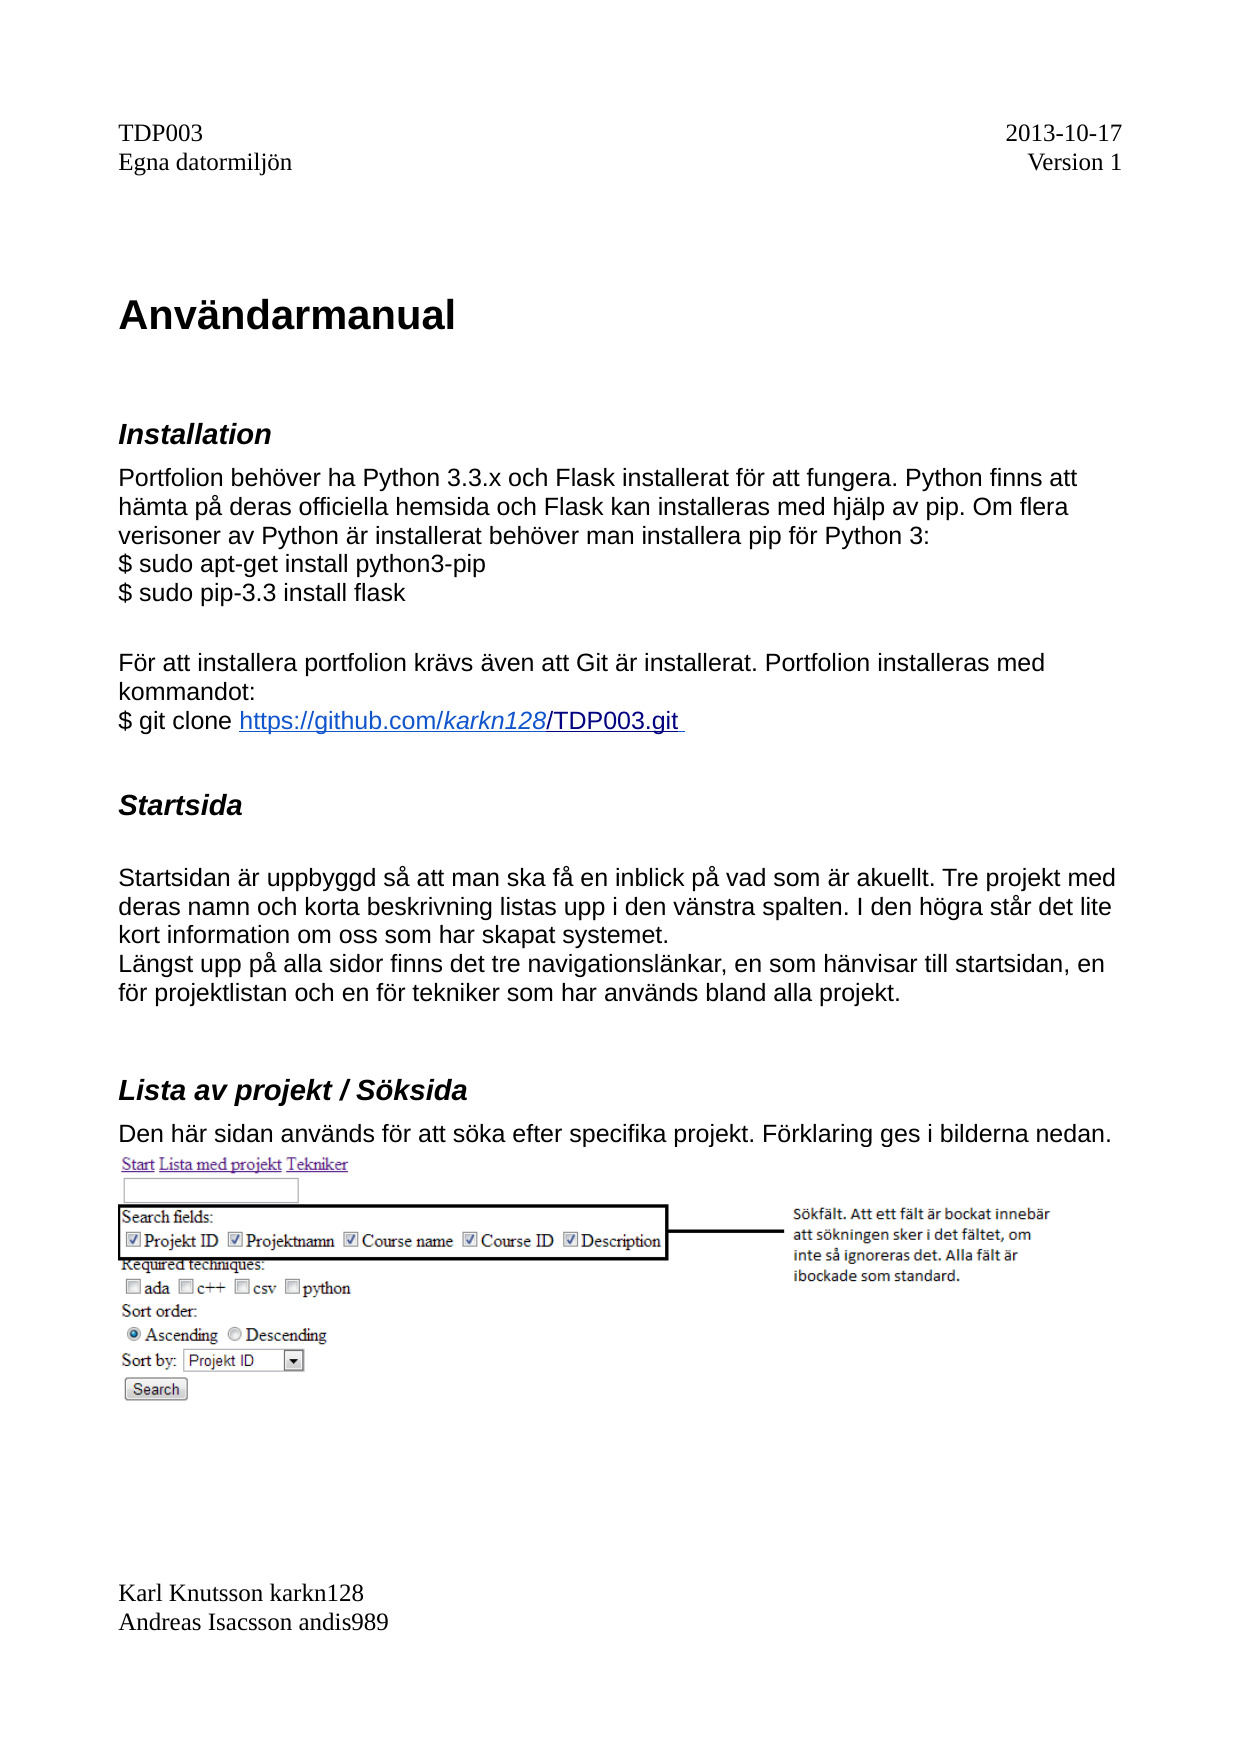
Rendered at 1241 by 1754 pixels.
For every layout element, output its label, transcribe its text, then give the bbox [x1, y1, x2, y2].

subtitle Installation [118, 417, 1122, 451]
subtitle Lista av projekt / Söksida [118, 1073, 1122, 1107]
subtitle Startsida [118, 788, 1122, 822]
subtitle Användarmanual [118, 291, 1122, 338]
text För att installera portfolion krävs även att Git är installerat. Portfolion installeras med kommandot: [118, 648, 1122, 706]
text Startsidan är uppbyggd så att man ska få en inblick på vad som är akuellt. Tre projekt med deras namn och korta beskrivning listas upp i den vänstra spalten. I den högra står det lite kort information om oss som har skapat systemet. [118, 863, 1122, 949]
text Den här sidan används för att söka efter specifika projekt. Förklaring ges i bilderna nedan. [118, 1119, 1122, 1147]
picture [118, 1147, 1123, 1428]
text $ sudo pip-3.3 install flask [118, 578, 1122, 607]
text Portfolion behöver ha Python 3.3.x och Flask installerat för att fungera. Python finns att hämta på deras officiella hemsida och Flask kan installeras med hjälp av pip. Om flera verisoner av Python är installerat behöver man installera pip för Python 3: [118, 463, 1122, 549]
text Längst upp på alla sidor finns det tre navigationslänkar, en som hänvisar till startsidan, en för projektlistan och en för tekniker som har används bland alla projekt. [118, 949, 1122, 1007]
text $ git clone https://github.com/karkn128/TDP003.git [118, 706, 1122, 734]
text $ sudo apt-get install python3-pip [118, 549, 1122, 578]
